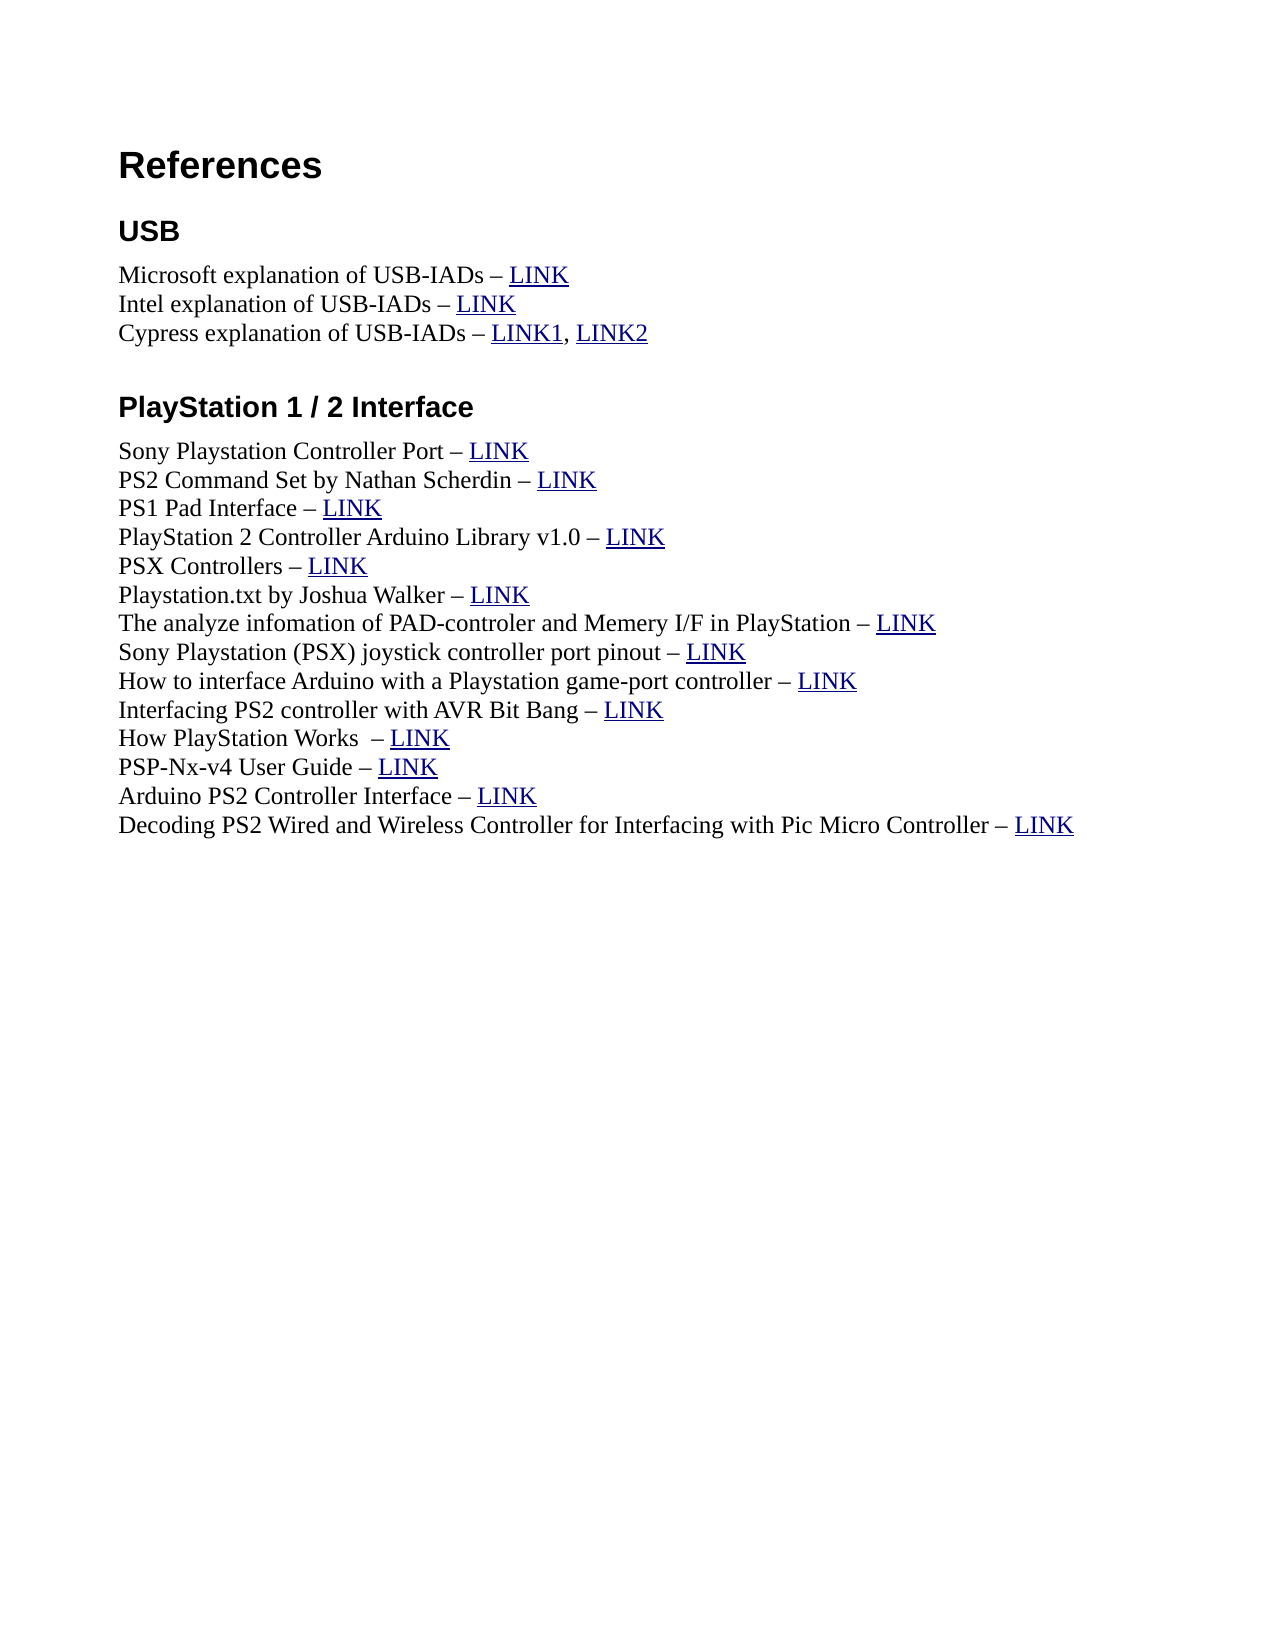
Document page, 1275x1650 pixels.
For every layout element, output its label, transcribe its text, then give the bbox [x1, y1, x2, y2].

subtitle USB [118, 214, 1157, 248]
text Playstation.txt by Joshua Walker – LINK [118, 580, 1157, 608]
text PSP-Nx-v4 User Guide – LINK [118, 752, 1157, 781]
text Arduino PS2 Controller Interface – LINK [118, 781, 1157, 810]
subtitle References [118, 143, 1157, 187]
text Sony Playstation (PSX) joystick controller port pinout – LINK [118, 637, 1157, 666]
text Sony Playstation Controller Port – LINK [118, 436, 1157, 465]
text How PlayStation Works – LINK [118, 723, 1157, 752]
text Intel explanation of USB-IADs – LINK [118, 289, 1157, 318]
text Interfacing PS2 controller with AVR Bit Bang – LINK [118, 695, 1157, 723]
text PS2 Command Set by Nathan Scherdin – LINK [118, 465, 1157, 493]
text PSX Controllers – LINK [118, 551, 1157, 580]
subtitle PlayStation 1 / 2 Interface [118, 390, 1157, 423]
text PS1 Pad Interface – LINK [118, 493, 1157, 522]
text PlayStation 2 Controller Arduino Library v1.0 – LINK [118, 522, 1157, 551]
text Decoding PS2 Wired and Wireless Controller for Interfacing with Pic Micro Controller – LINK [118, 810, 1157, 838]
text The analyze infomation of PAD-controler and Memery I/F in PlayStation – LINK [118, 608, 1157, 637]
text Cypress explanation of USB-IADs – LINK1, LINK2 [118, 318, 1157, 346]
text Microsoft explanation of USB-IADs – LINK [118, 260, 1157, 289]
text How to interface Arduino with a Playstation game-port controller – LINK [118, 666, 1157, 695]
